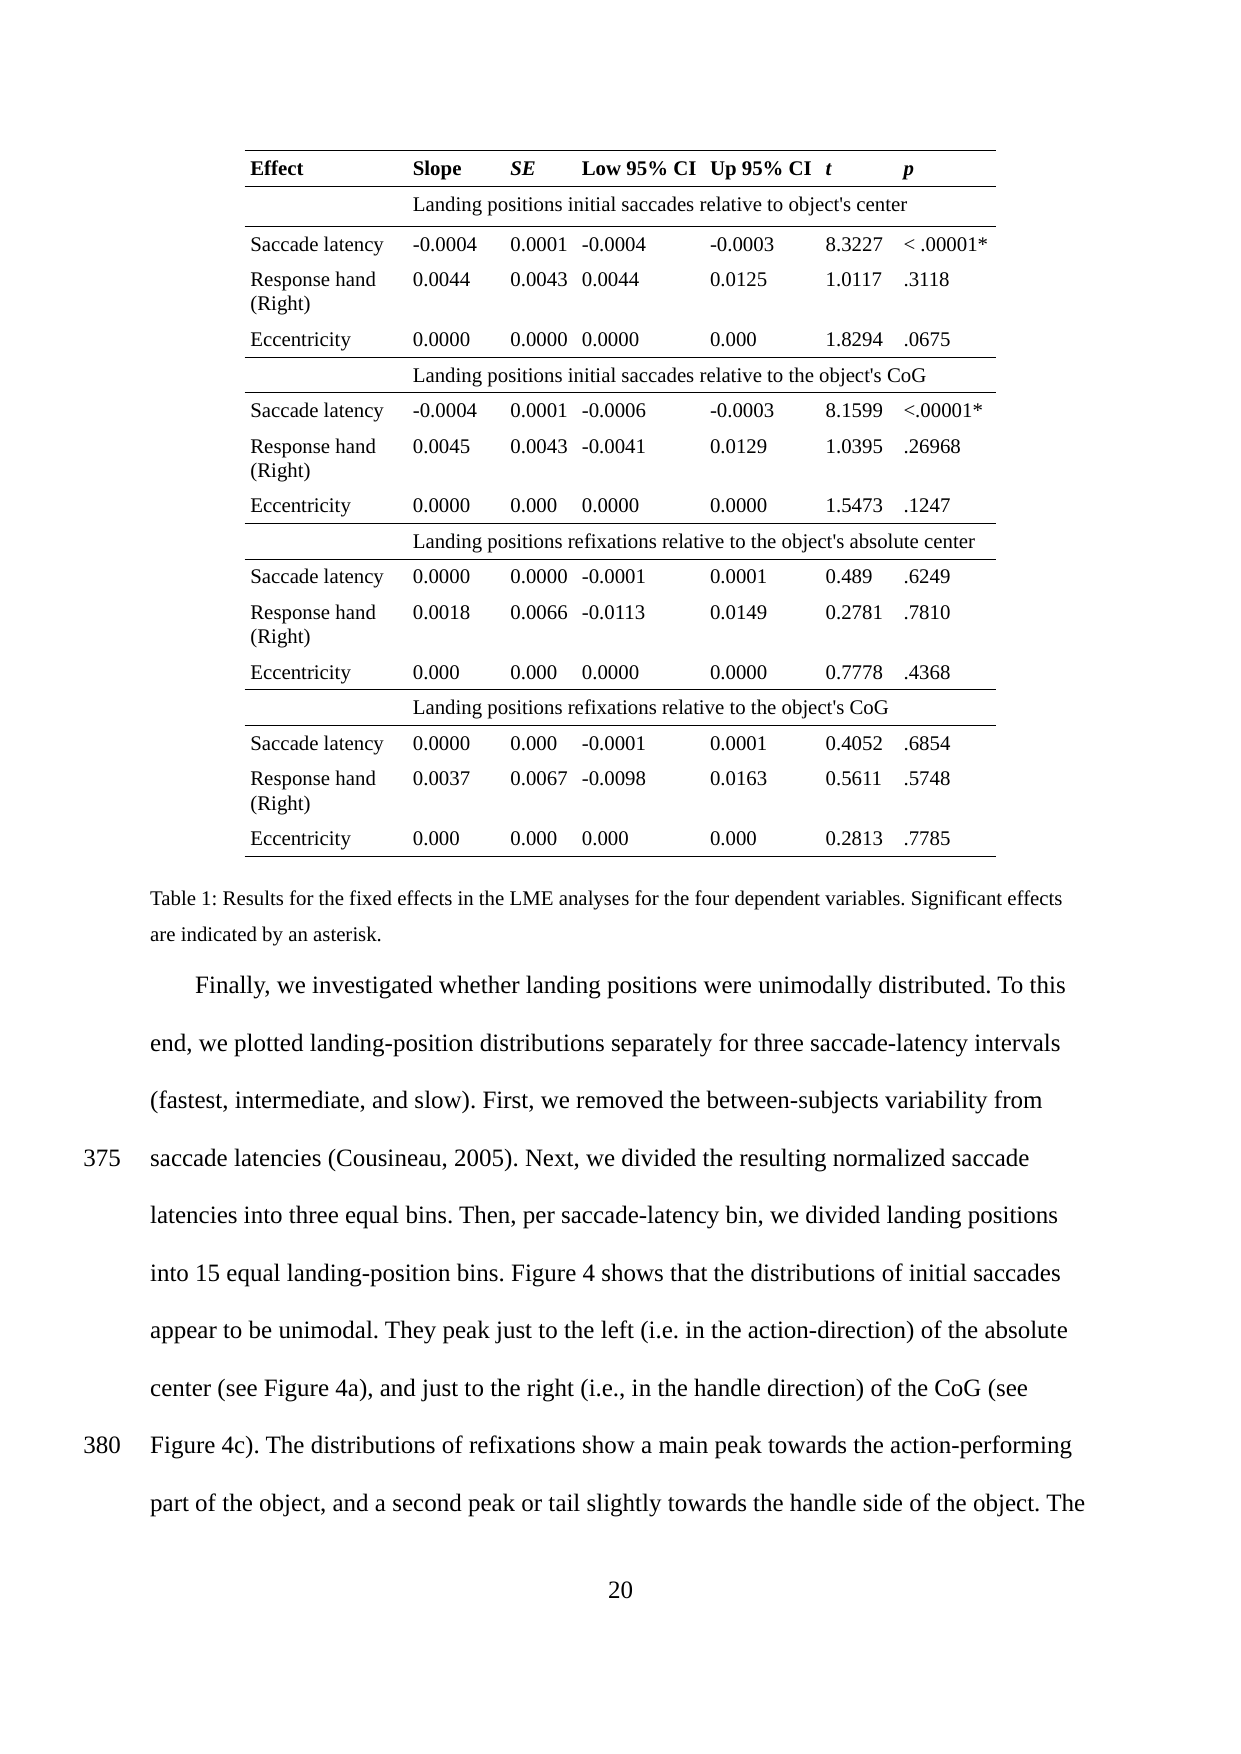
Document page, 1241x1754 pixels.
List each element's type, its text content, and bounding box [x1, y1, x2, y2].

table_cell 1.8294 [820, 321, 897, 357]
table_cell 0.0163 [704, 761, 819, 820]
table_cell Landing positions refixations relative to the object's absolute center [407, 524, 996, 559]
table_cell Saccade latency [245, 560, 407, 594]
table_cell Saccade latency [245, 726, 407, 761]
table_cell <.00001* [898, 393, 996, 428]
table_header p [898, 151, 996, 186]
table_cell 0.0000 [576, 488, 704, 523]
table_cell .5748 [898, 761, 996, 820]
table_header Up 95% CI [704, 151, 819, 186]
table_cell 0.0000 [407, 560, 504, 594]
table_cell 8.3227 [820, 227, 897, 262]
table_cell -0.0004 [576, 227, 704, 262]
table_cell < .00001* [898, 227, 996, 262]
table_cell 0.0000 [704, 488, 819, 523]
table_cell -0.0003 [704, 227, 819, 262]
table_cell Landing positions refixations relative to the object's CoG [407, 690, 996, 725]
table_cell 0.0125 [704, 262, 819, 321]
table_cell [245, 524, 407, 559]
table_cell Landing positions initial saccades relative to the object's CoG [407, 358, 996, 392]
table_cell -0.0004 [407, 227, 504, 262]
table_header Effect [245, 151, 407, 186]
table_cell -0.0006 [576, 393, 704, 428]
table_cell 0.000 [704, 820, 819, 856]
table_cell 8.1599 [820, 393, 897, 428]
table_cell Eccentricity [245, 488, 407, 523]
table_cell 0.0129 [704, 428, 819, 487]
table_cell Saccade latency [245, 393, 407, 428]
table_cell -0.0001 [576, 560, 704, 594]
table_header Slope [407, 151, 504, 186]
table_cell 0.0043 [505, 262, 576, 321]
table_cell 0.0000 [576, 321, 704, 357]
table_cell 0.0045 [407, 428, 504, 487]
table_cell 0.000 [505, 726, 576, 761]
table_cell 0.000 [505, 488, 576, 523]
table_cell Response hand (Right) [245, 428, 407, 487]
table_cell Landing positions initial saccades relative to object's center [407, 187, 996, 226]
table_cell .3118 [898, 262, 996, 321]
table_cell 0.4052 [820, 726, 897, 761]
table_cell 0.2813 [820, 820, 897, 856]
table_cell 0.0001 [704, 560, 819, 594]
table_cell .4368 [898, 654, 996, 689]
table_cell -0.0003 [704, 393, 819, 428]
table_cell [245, 358, 407, 392]
table_cell 0.0000 [407, 726, 504, 761]
table_cell 0.000 [576, 820, 704, 856]
table_cell 0.0067 [505, 761, 576, 820]
table_cell 0.000 [407, 654, 504, 689]
table_cell 0.0037 [407, 761, 504, 820]
table_header Low 95% CI [576, 151, 704, 186]
table_header SE [505, 151, 576, 186]
table_cell -0.0004 [407, 393, 504, 428]
table_cell 0.0000 [576, 654, 704, 689]
table_cell -0.0113 [576, 594, 704, 654]
table_cell 1.5473 [820, 488, 897, 523]
table_cell 0.0001 [505, 393, 576, 428]
table_cell 0.0000 [407, 488, 504, 523]
table_cell 0.0000 [704, 654, 819, 689]
table_cell 0.0044 [576, 262, 704, 321]
table_cell 0.0001 [505, 227, 576, 262]
table_cell -0.0041 [576, 428, 704, 487]
table_header t [820, 151, 897, 186]
table_cell [245, 187, 407, 226]
table_cell Eccentricity [245, 321, 407, 357]
table_cell 0.489 [820, 560, 897, 594]
text Finally, we investigated whether landing positions were unimodally distributed. To this end, we plotted landing-position distributions separately for three saccade-latency intervals (fastest, intermediate, and slow). First, we removed the between-subjects variability from saccade latencies (Cousineau, 2005). Next, we divided the resulting normalized saccade latencies into three equal bins. Then, per saccade-latency bin, we divided landing positions into 15 equal landing-position bins. Figure 4 shows that the distributions of initial saccades appear to be unimodal. They peak just to the left (i.e. in the action-direction) of the absolute center (see Figure 4a), and just to the right (i.e., in the handle direction) of the CoG (see Figure 4c). The distributions of refixations show a main peak towards the action-performing part of the object, and a second peak or tail slightly towards the handle side of the object. The [150, 970, 1091, 1517]
table_cell 1.0117 [820, 262, 897, 321]
table_cell Response hand (Right) [245, 761, 407, 820]
table_cell Eccentricity [245, 654, 407, 689]
table_cell 0.000 [505, 654, 576, 689]
table_cell Saccade latency [245, 227, 407, 262]
table_cell 0.000 [704, 321, 819, 357]
table_cell 0.7778 [820, 654, 897, 689]
table_cell -0.0001 [576, 726, 704, 761]
table_cell [245, 690, 407, 725]
table_cell 0.2781 [820, 594, 897, 654]
table_cell 1.0395 [820, 428, 897, 487]
table_cell 0.000 [407, 820, 504, 856]
table_cell .6249 [898, 560, 996, 594]
table_cell 0.000 [505, 820, 576, 856]
table_cell 0.0000 [505, 560, 576, 594]
table_cell 0.0000 [505, 321, 576, 357]
table_cell 0.0149 [704, 594, 819, 654]
table_cell 0.0000 [407, 321, 504, 357]
table_cell .7810 [898, 594, 996, 654]
table_cell Eccentricity [245, 820, 407, 856]
table_cell 0.0066 [505, 594, 576, 654]
table_cell .1247 [898, 488, 996, 523]
table_cell 0.0043 [505, 428, 576, 487]
table_cell 0.0018 [407, 594, 504, 654]
table_cell .7785 [898, 820, 996, 856]
table_cell 0.0044 [407, 262, 504, 321]
table_cell 0.0001 [704, 726, 819, 761]
table_cell Response hand (Right) [245, 594, 407, 654]
table_cell .6854 [898, 726, 996, 761]
text Table 1: Results for the fixed effects in the LME analyses for the four dependent variables. Significant effects are indicated by an asterisk. [150, 886, 1091, 946]
table_cell .26968 [898, 428, 996, 487]
table_cell -0.0098 [576, 761, 704, 820]
table_cell .0675 [898, 321, 996, 357]
table_cell Response hand (Right) [245, 262, 407, 321]
table_cell 0.5611 [820, 761, 897, 820]
